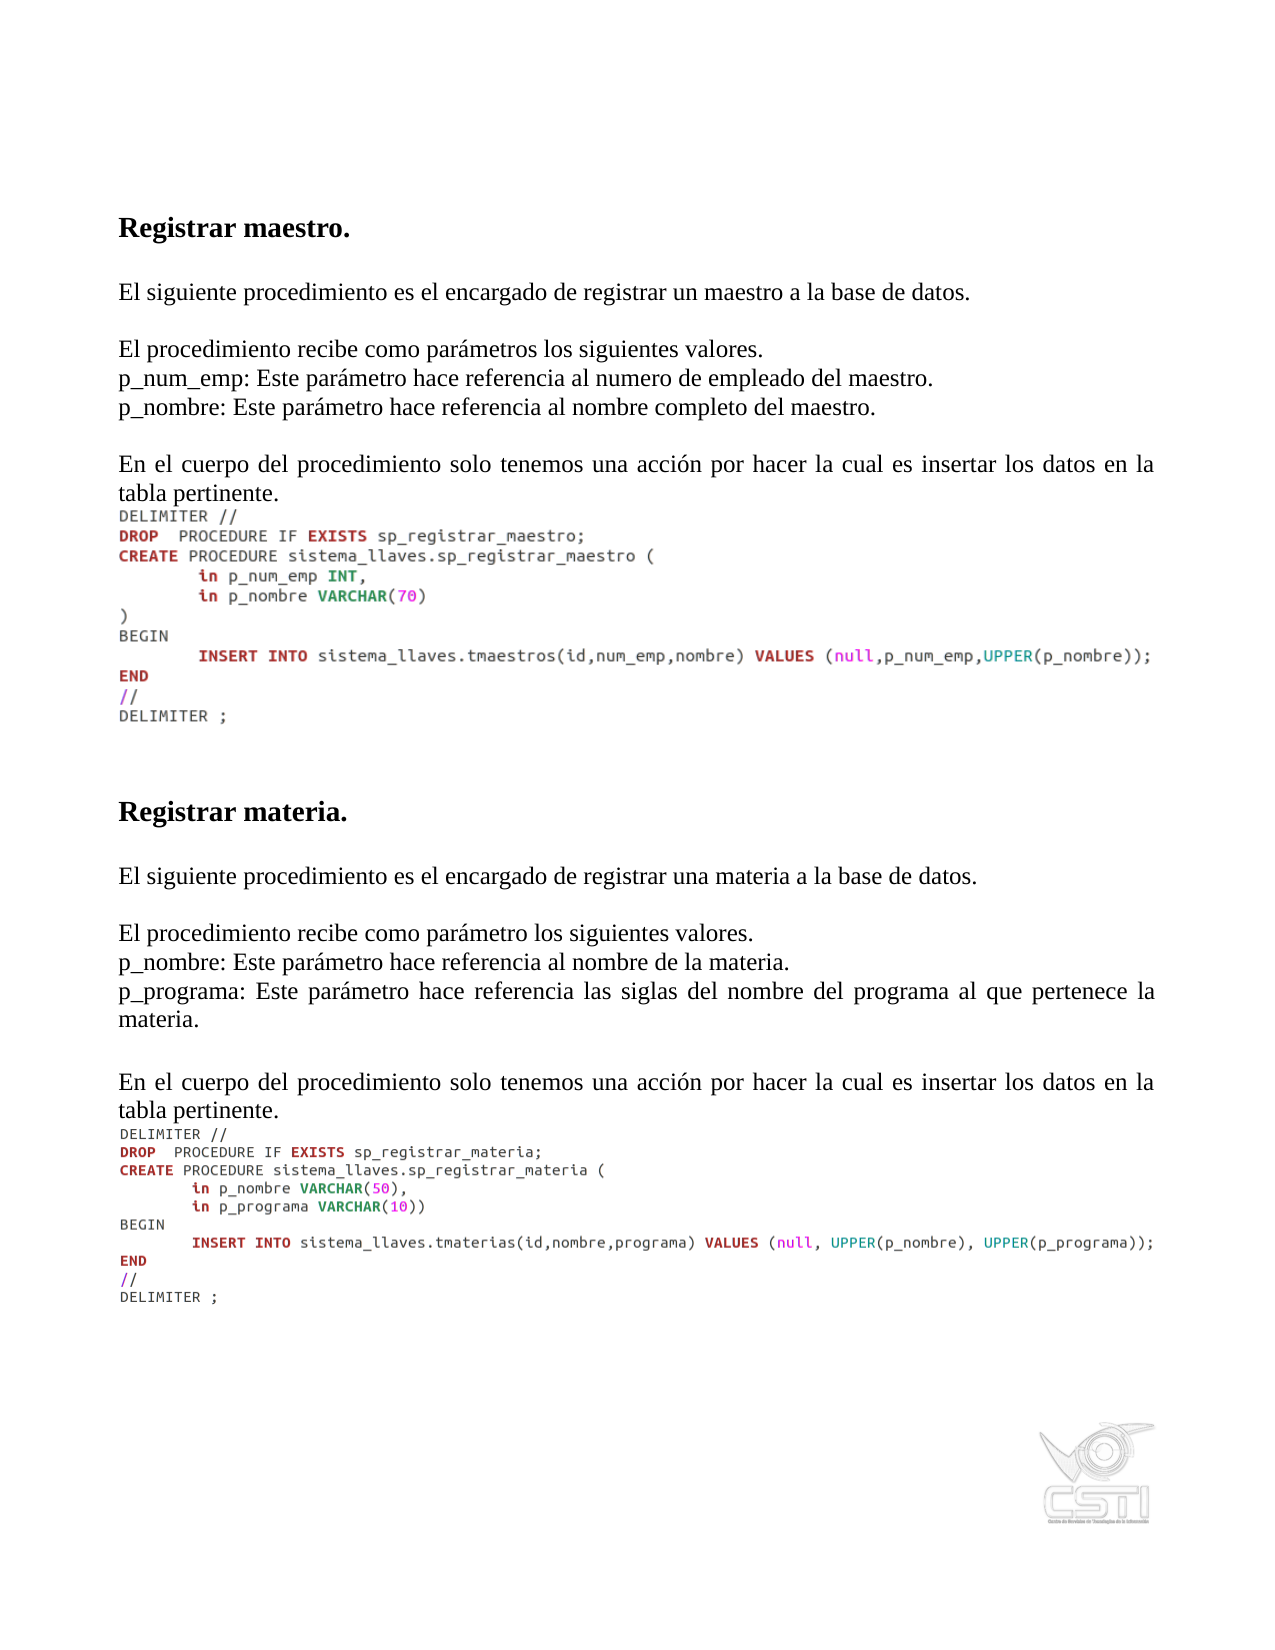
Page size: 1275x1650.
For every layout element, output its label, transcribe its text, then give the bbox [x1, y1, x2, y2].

text Registrar maestro. [118, 210, 1157, 243]
picture [118, 1124, 1157, 1309]
text p_nombre: Este parámetro hace referencia al nombre de la materia. [118, 947, 1157, 976]
text El siguiente procedimiento es el encargado de registrar un maestro a la base de datos. [118, 277, 1157, 306]
text El siguiente procedimiento es el encargado de registrar una materia a la base de datos. [118, 861, 1157, 889]
text El procedimiento recibe como parámetros los siguientes valores. [118, 334, 1157, 363]
picture [118, 507, 1157, 727]
text En el cuerpo del procedimiento solo tenemos una acción por hacer la cual es insertar los datos en la tabla pertinente. [118, 449, 1157, 507]
text En el cuerpo del procedimiento solo tenemos una acción por hacer la cual es insertar los datos en la tabla pertinente. [118, 1067, 1157, 1124]
text p_programa: Este parámetro hace referencia las siglas del nombre del programa al que pertenece la materia. [118, 976, 1157, 1033]
text El procedimiento recibe como parámetro los siguientes valores. [118, 918, 1157, 947]
text p_nombre: Este parámetro hace referencia al nombre completo del maestro. [118, 392, 1157, 421]
text p_num_emp: Este parámetro hace referencia al numero de empleado del maestro. [118, 363, 1157, 392]
text Registrar materia. [118, 794, 1157, 827]
